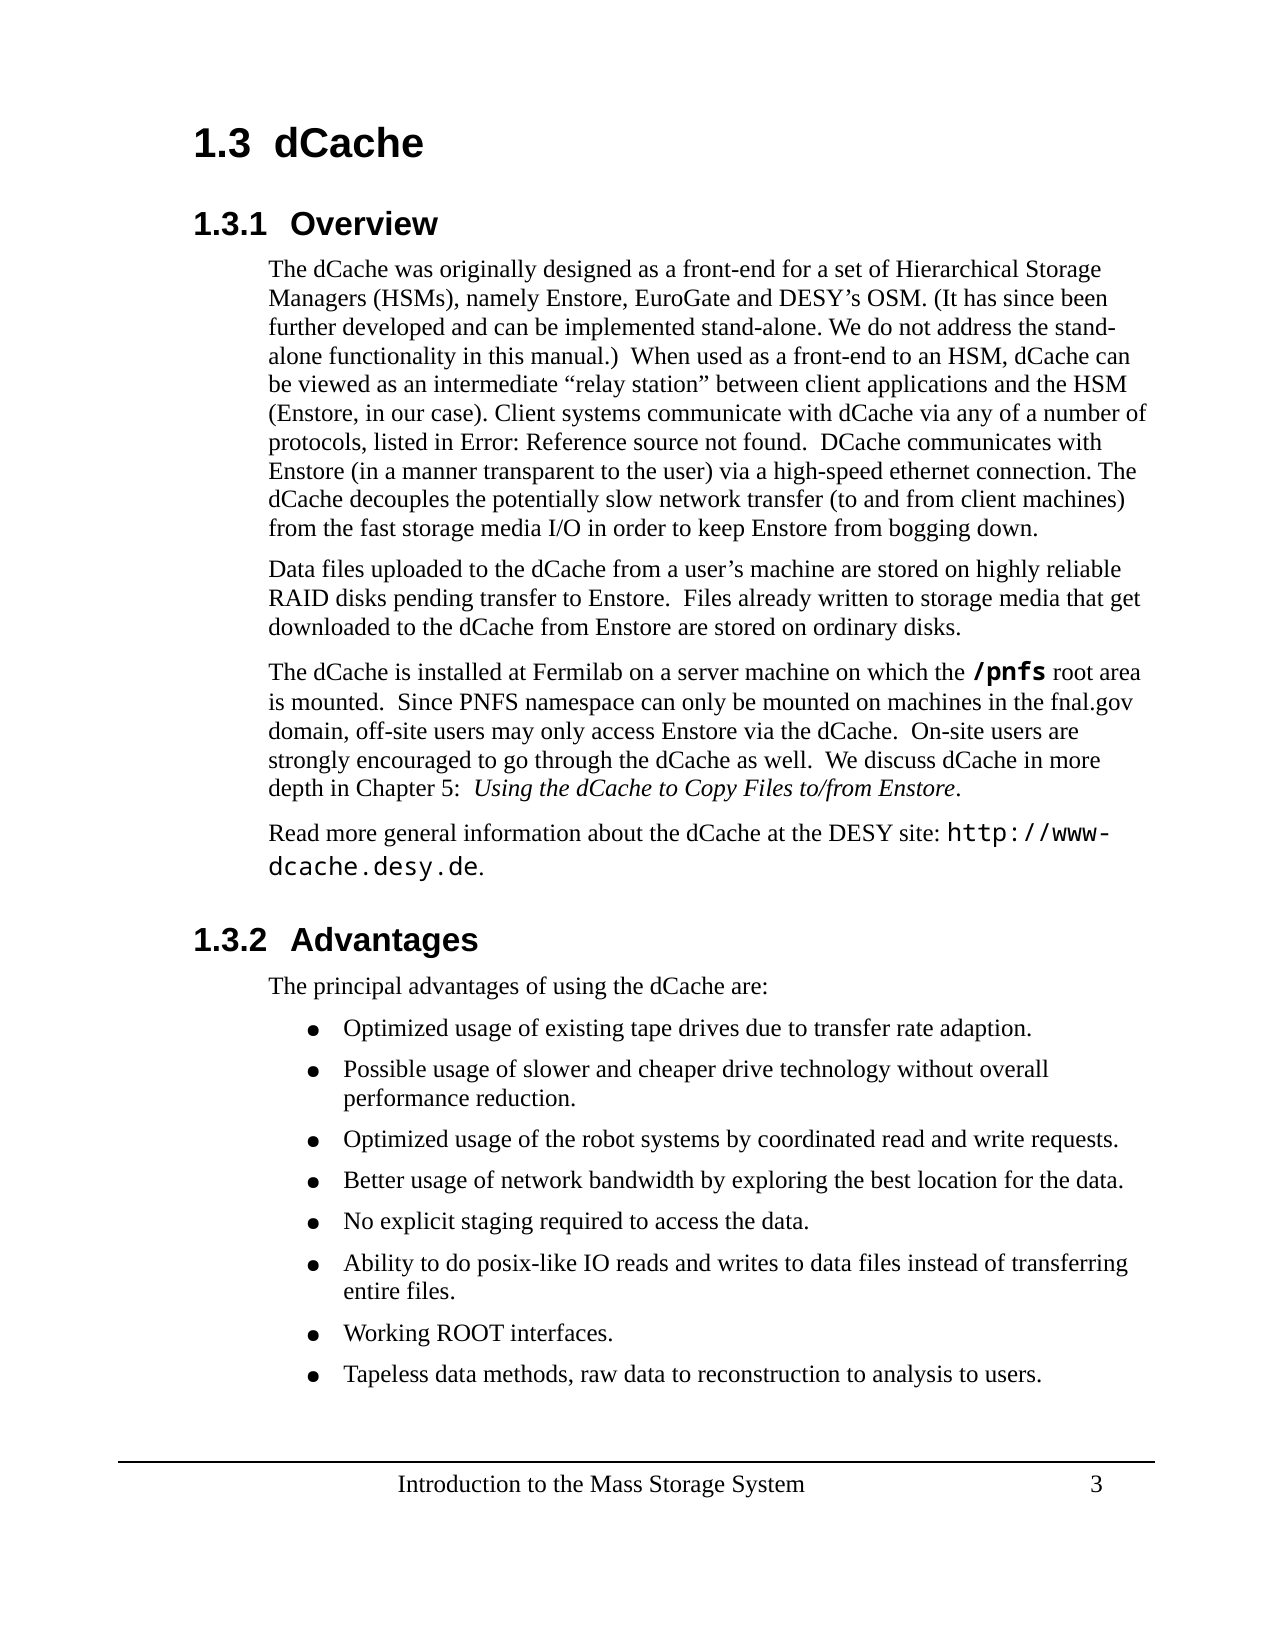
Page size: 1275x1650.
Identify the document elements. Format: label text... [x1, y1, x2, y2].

subtitle Overview [156, 203, 1157, 242]
list Optimized usage of the robot systems by coordinated read and write requests. [306, 1124, 1157, 1153]
list Better usage of network bandwidth by exploring the best location for the data. [306, 1165, 1157, 1194]
list No explicit staging required to access the data. [306, 1206, 1157, 1235]
subtitle dCache [193, 118, 1157, 166]
text The dCache was originally designed as a front-end for a set of Hierarchical Storage Managers (HSMs), namely Enstore, EuroGate and DESY’s OSM. (It has since been further developed and can be implemented stand-alone. We do not address the stand-alone functionality in this manual.) When used as a front-end to an HSM, dCache can be viewed as an intermediate “relay station” between client applications and the HSM (Enstore, in our case). Client systems communicate with dCache via any of a number of protocols, listed in . DCache communicates with Enstore (in a manner transparent to the user) via a high-speed ethernet connection. The dCache decouples the potentially slow network transfer (to and from client machines) from the fast storage media I/O in order to keep Enstore from bogging down. [268, 254, 1157, 542]
list Ability to do posix-like IO reads and writes to data files instead of transferring entire files. [306, 1248, 1157, 1305]
list Tapeless data methods, raw data to reconstruction to analysis to users. [306, 1359, 1157, 1388]
subtitle Advantages [156, 920, 1157, 959]
text Data files uploaded to the dCache from a user’s machine are stored on highly reliable RAID disks pending transfer to Enstore. Files already written to storage media that get downloaded to the dCache from Enstore are stored on ordinary disks. [268, 554, 1157, 641]
list Working ROOT interfaces. [306, 1318, 1157, 1346]
text Read more general information about the dCache at the DESY site: http://www-dcache.desy.de. [268, 815, 1157, 883]
text The principal advantages of using the dCache are: [268, 971, 1157, 1000]
list Optimized usage of existing tape drives due to transfer rate adaption. [306, 1013, 1157, 1041]
text The dCache is installed at Fermilab on a server machine on which the /pnfs root area is mounted. Since PNFS namespace can only be mounted on machines in the fnal.gov domain, off-site users may only access Enstore via the dCache. On-site users are strongly encouraged to go through the dCache as well. We discuss dCache in more depth in Chapter 5: Using the dCache to Copy Files to/from Enstore. [268, 653, 1157, 802]
list Possible usage of slower and cheaper drive technology without overall performance reduction. [306, 1054, 1157, 1111]
